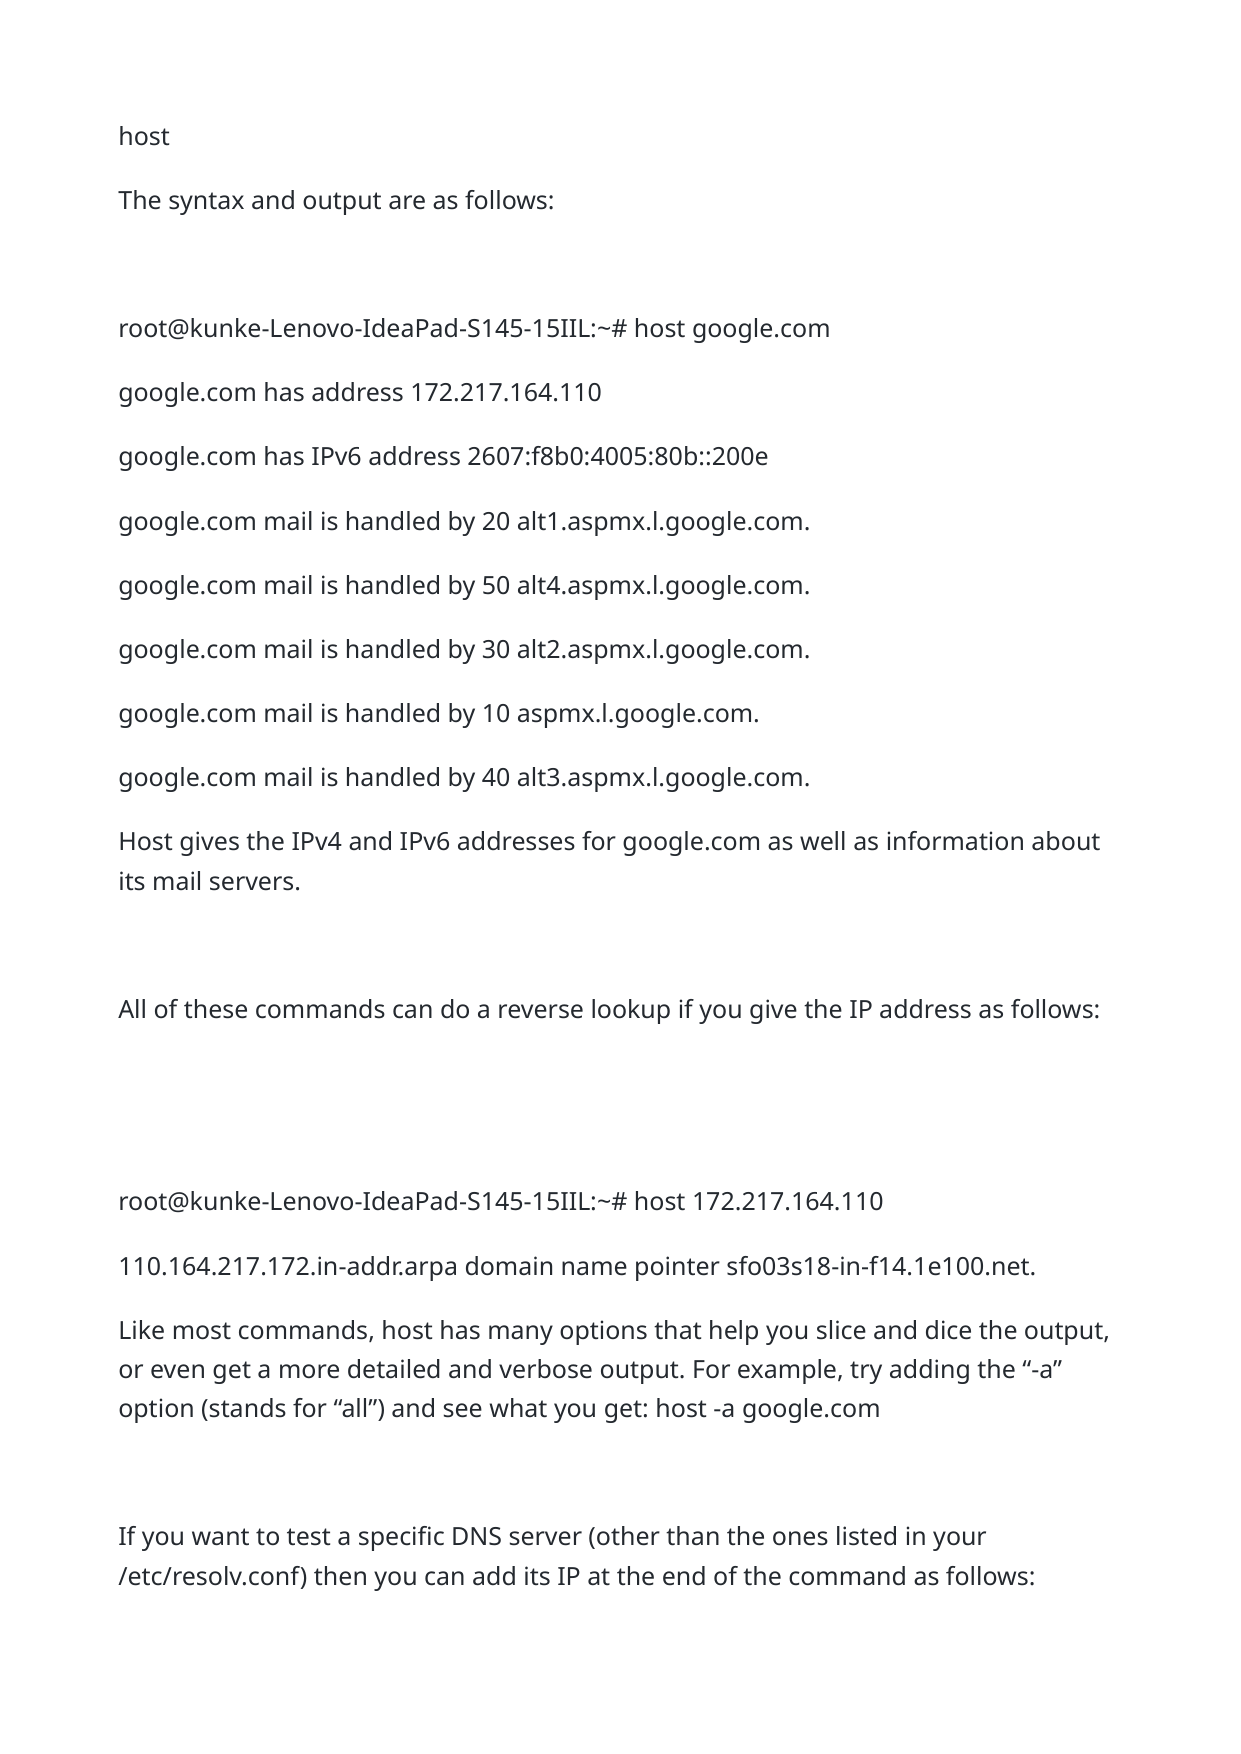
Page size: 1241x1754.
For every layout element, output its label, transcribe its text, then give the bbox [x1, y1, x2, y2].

text root@kunke-Lenovo-IdeaPad-S145-15IIL:~# host google.com [118, 311, 1122, 345]
text All of these commands can do a reverse lookup if you give the IP address as follows: [118, 991, 1122, 1026]
text google.com mail is handled by 40 alt3.aspmx.l.google.com. [118, 760, 1122, 794]
text Like most commands, host has many options that help you slice and dice the output, or even get a more detailed and verbose output. For example, try adding the “-a” option (stands for “all”) and see what you get: host -a google.com [118, 1312, 1122, 1425]
text host [118, 118, 1122, 152]
text The syntax and output are as follows: [118, 182, 1122, 216]
text google.com has address 172.217.164.110 [118, 375, 1122, 409]
text If you want to test a specific DNS server (other than the ones listed in your /etc/resolv.conf) then you can add its IP at the end of the command as follows: [118, 1519, 1122, 1592]
text root@kunke-Lenovo-IdeaPad-S145-15IIL:~# host 172.217.164.110 [118, 1184, 1122, 1218]
text google.com mail is handled by 50 alt4.aspmx.l.google.com. [118, 567, 1122, 601]
text google.com mail is handled by 20 alt1.aspmx.l.google.com. [118, 503, 1122, 537]
text google.com has IPv6 address 2607:f8b0:4005:80b::200e [118, 439, 1122, 473]
text 110.164.217.172.in-addr.arpa domain name pointer sfo03s18-in-f14.1e100.net. [118, 1248, 1122, 1282]
text Host gives the IPv4 and IPv6 addresses for google.com as well as information about its mail servers. [118, 824, 1122, 897]
text google.com mail is handled by 10 aspmx.l.google.com. [118, 696, 1122, 730]
text google.com mail is handled by 30 alt2.aspmx.l.google.com. [118, 631, 1122, 666]
